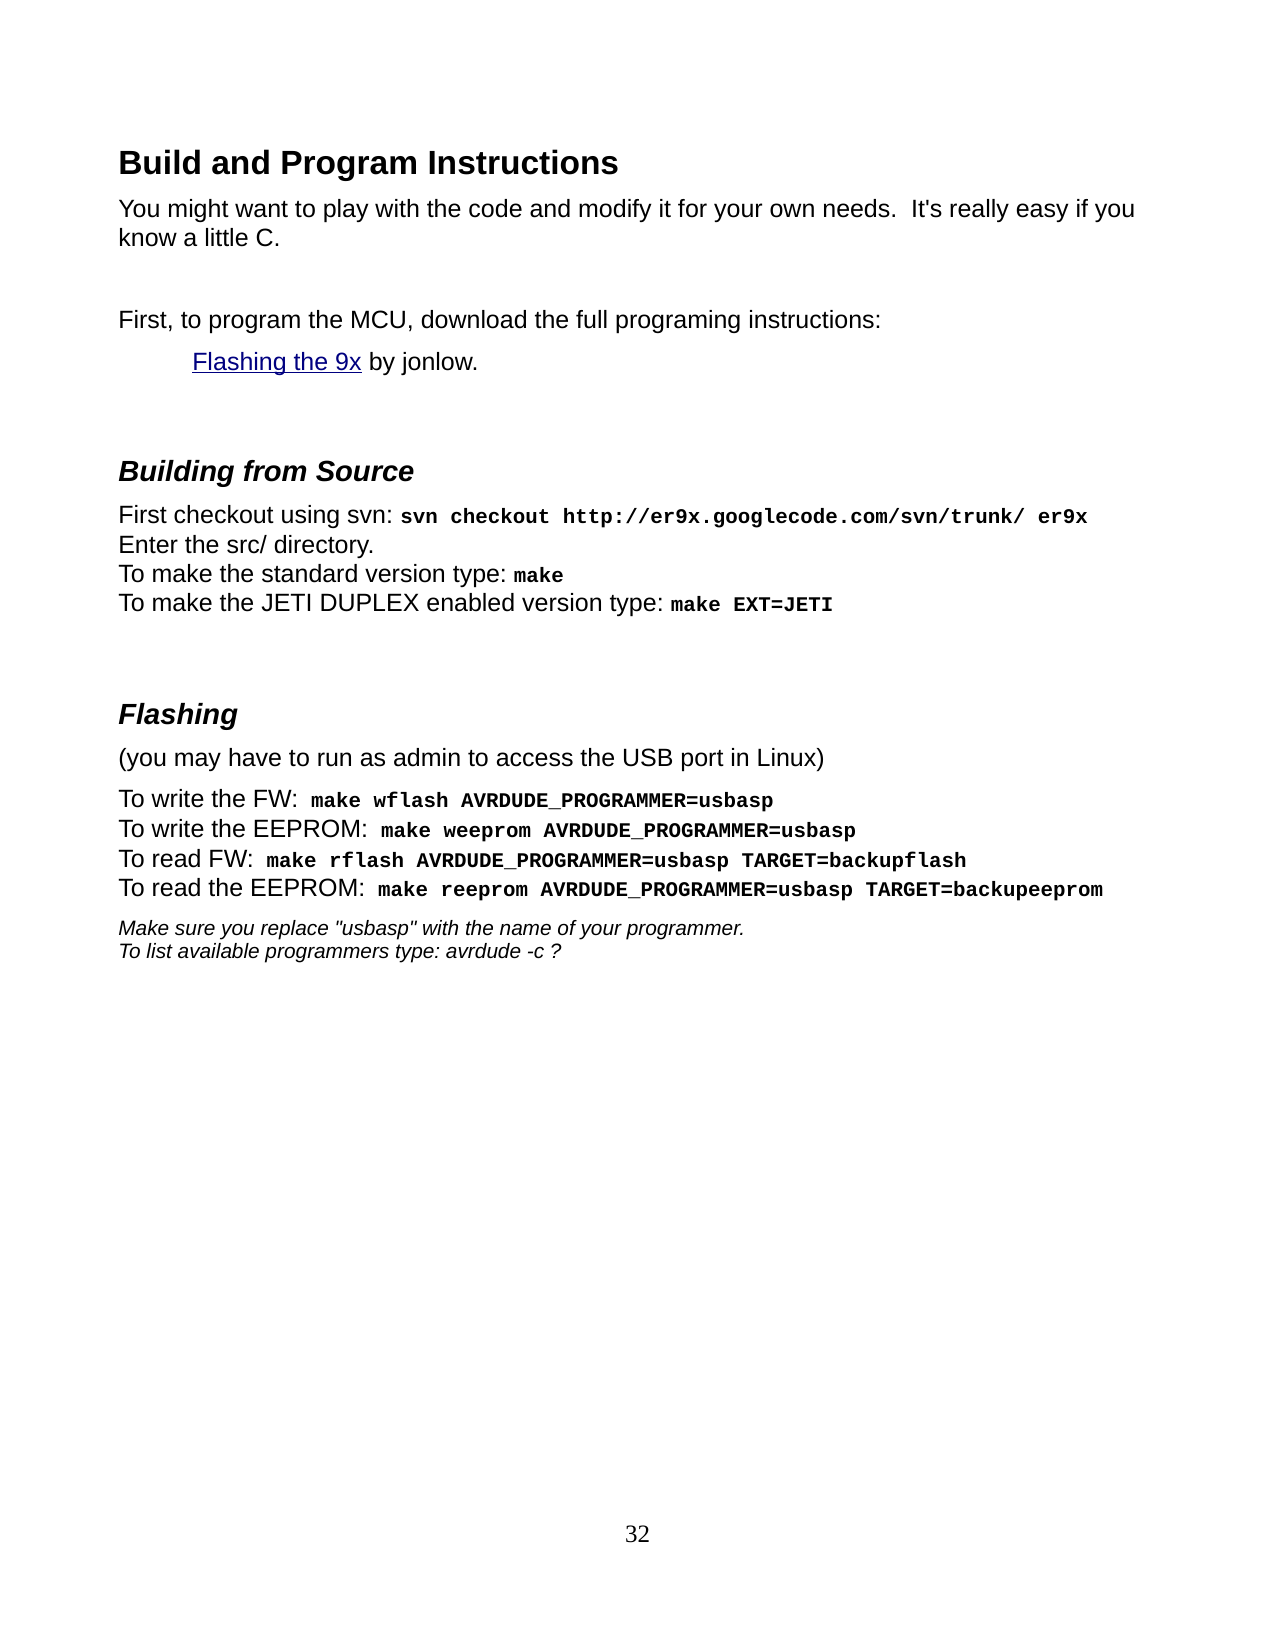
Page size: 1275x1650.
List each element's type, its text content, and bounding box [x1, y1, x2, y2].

text (you may have to run as admin to access the USB port in Linux) [118, 743, 1157, 772]
text First checkout using svn: svn checkout http://er9x.googlecode.com/svn/trunk/ er9x Enter the src/ directory. To make the standard version type: make To make the JETI DUPLEX enabled version type: make EXT=JETI [118, 500, 1157, 618]
text To write the FW: make wflash AVRDUDE_PROGRAMMER=usbasp To write the EEPROM: make weeprom AVRDUDE_PROGRAMMER=usbasp To read FW: make rflash AVRDUDE_PROGRAMMER=usbasp TARGET=backupflash To read the EEPROM: make reeprom AVRDUDE_PROGRAMMER=usbasp TARGET=backupeeprom [118, 784, 1157, 903]
text First, to program the MCU, download the full programing instructions: [118, 306, 1157, 334]
subtitle Flashing [118, 697, 1157, 730]
text Flashing the 9x by jonlow. [192, 347, 1157, 376]
subtitle Build and Program Instructions [118, 143, 1157, 182]
text You might want to play with the code and modify it for your own needs. It's really easy if you know a little C. [118, 194, 1157, 252]
subtitle Building from Source [118, 454, 1157, 488]
text Make sure you replace "usbasp" with the name of your programmer. To list available programmers type: avrdude -c ? [118, 915, 1157, 963]
